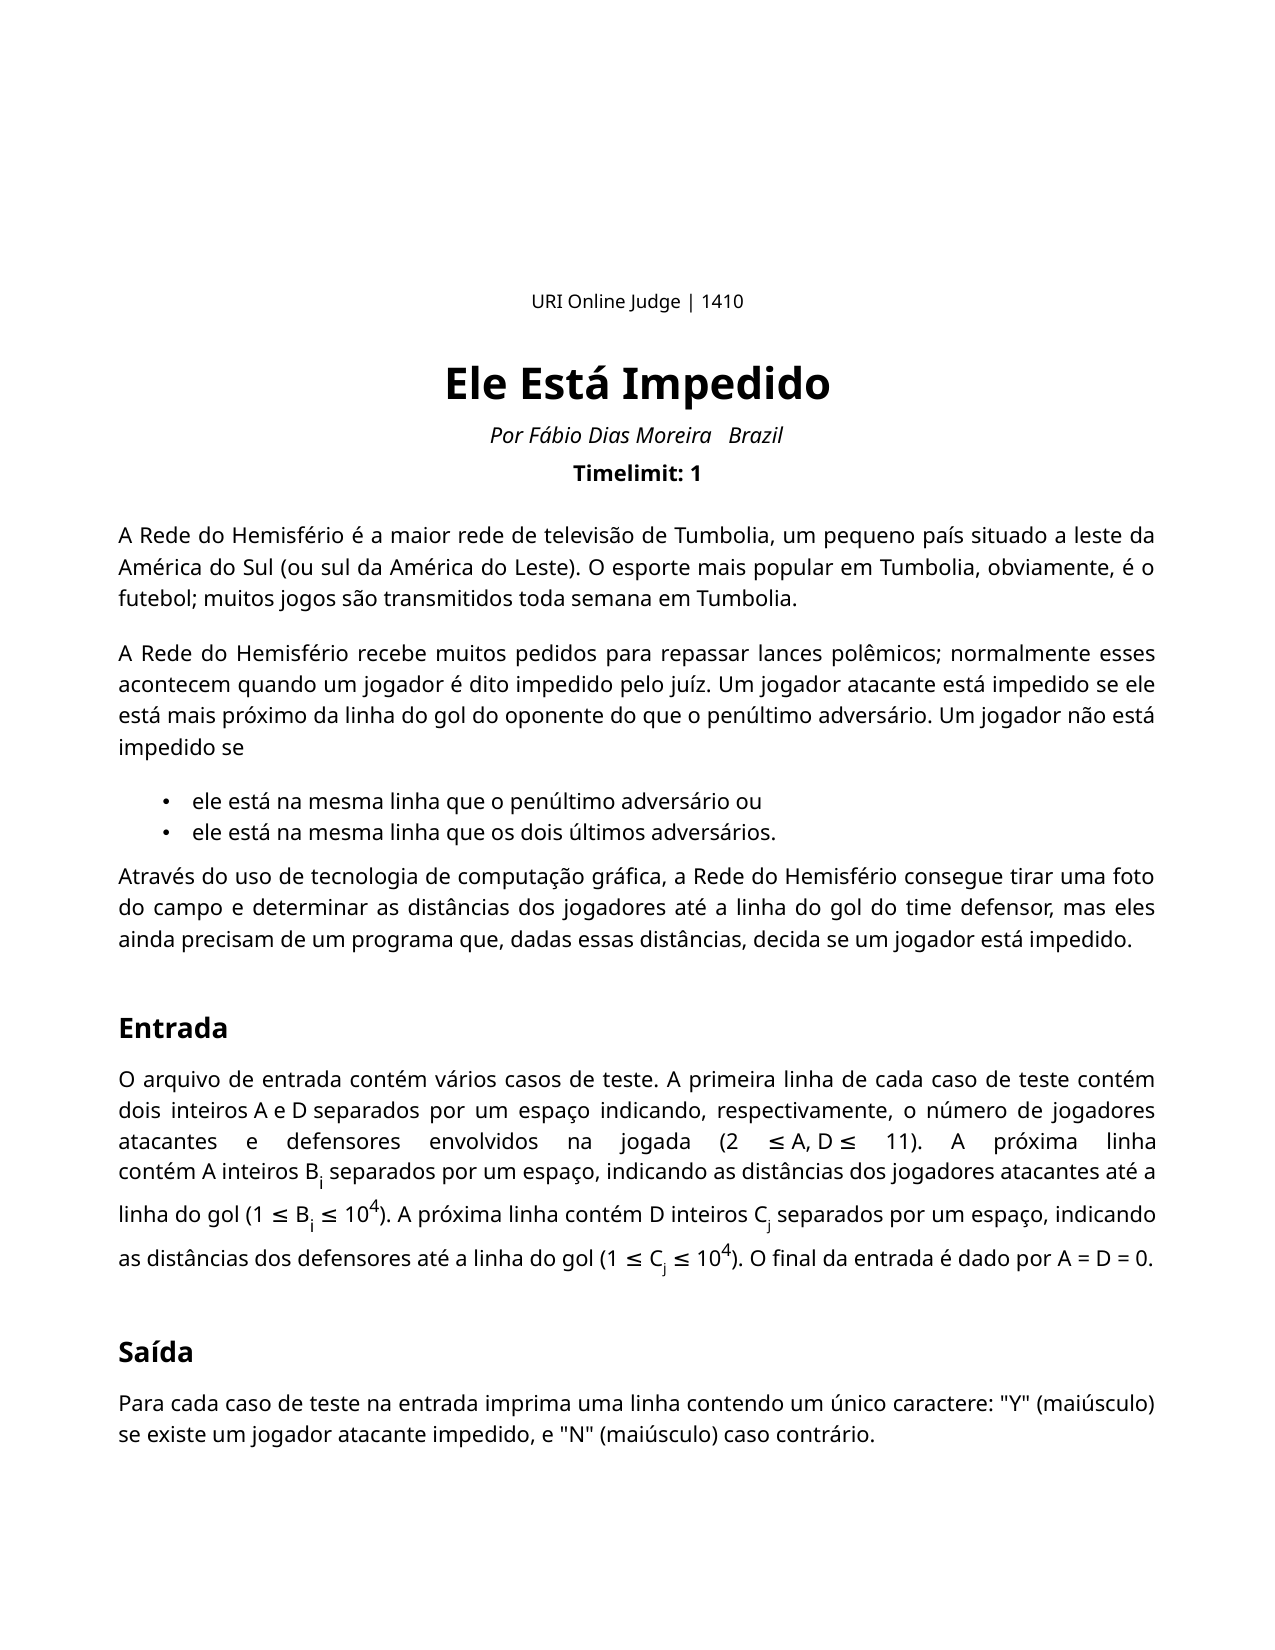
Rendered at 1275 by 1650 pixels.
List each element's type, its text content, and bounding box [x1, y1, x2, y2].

list ele está na mesma linha que o penúltimo adversário ou [162, 785, 1157, 816]
subtitle Ele Está Impedido [118, 353, 1157, 413]
text Timelimit: 1 [118, 458, 1157, 488]
text URI Online Judge | 1410 [118, 288, 1157, 314]
list ele está na mesma linha que os dois últimos adversários. [162, 816, 1157, 847]
text Por Fábio Dias Moreira Brazil [118, 420, 1157, 450]
text Através do uso de tecnologia de computação gráfica, a Rede do Hemisfério consegue tirar uma foto do campo e determinar as distâncias dos jogadores até a linha do gol do time defensor, mas eles ainda precisam de um programa que, dadas essas distâncias, decida se um jogador está impedido. [118, 860, 1157, 953]
text Para cada caso de teste na entrada imprima uma linha contendo um único caractere: "Y" (maiúsculo) se existe um jogador atacante impedido, e "N" (maiúsculo) caso contrário. [118, 1387, 1157, 1449]
subtitle Entrada [118, 1008, 1157, 1046]
text A Rede do Hemisfério é a maior rede de televisão de Tumbolia, um pequeno país situado a leste da América do Sul (ou sul da América do Leste). O esporte mais popular em Tumbolia, obviamente, é o futebol; muitos jogos são transmitidos toda semana em Tumbolia. [118, 519, 1157, 613]
text O arquivo de entrada contém vários casos de teste. A primeira linha de cada caso de teste contém dois inteiros A e D separados por um espaço indicando, respectivamente, o número de jogadores atacantes e defensores envolvidos na jogada (2 ≤ A, D ≤ 11). A próxima linha contém A inteiros Bi separados por um espaço, indicando as distâncias dos jogadores atacantes até a linha do gol (1 ≤ Bi ≤ 104). A próxima linha contém D inteiros Cj separados por um espaço, indicando as distâncias dos defensores até a linha do gol (1 ≤ Cj ≤ 104). O final da entrada é dado por A = D = 0. [118, 1062, 1157, 1278]
text A Rede do Hemisfério recebe muitos pedidos para repassar lances polêmicos; normalmente esses acontecem quando um jogador é dito impedido pelo juíz. Um jogador atacante está impedido se ele está mais próximo da linha do gol do oponente do que o penúltimo adversário. Um jogador não está impedido se [118, 636, 1157, 761]
subtitle Saída [118, 1333, 1157, 1371]
